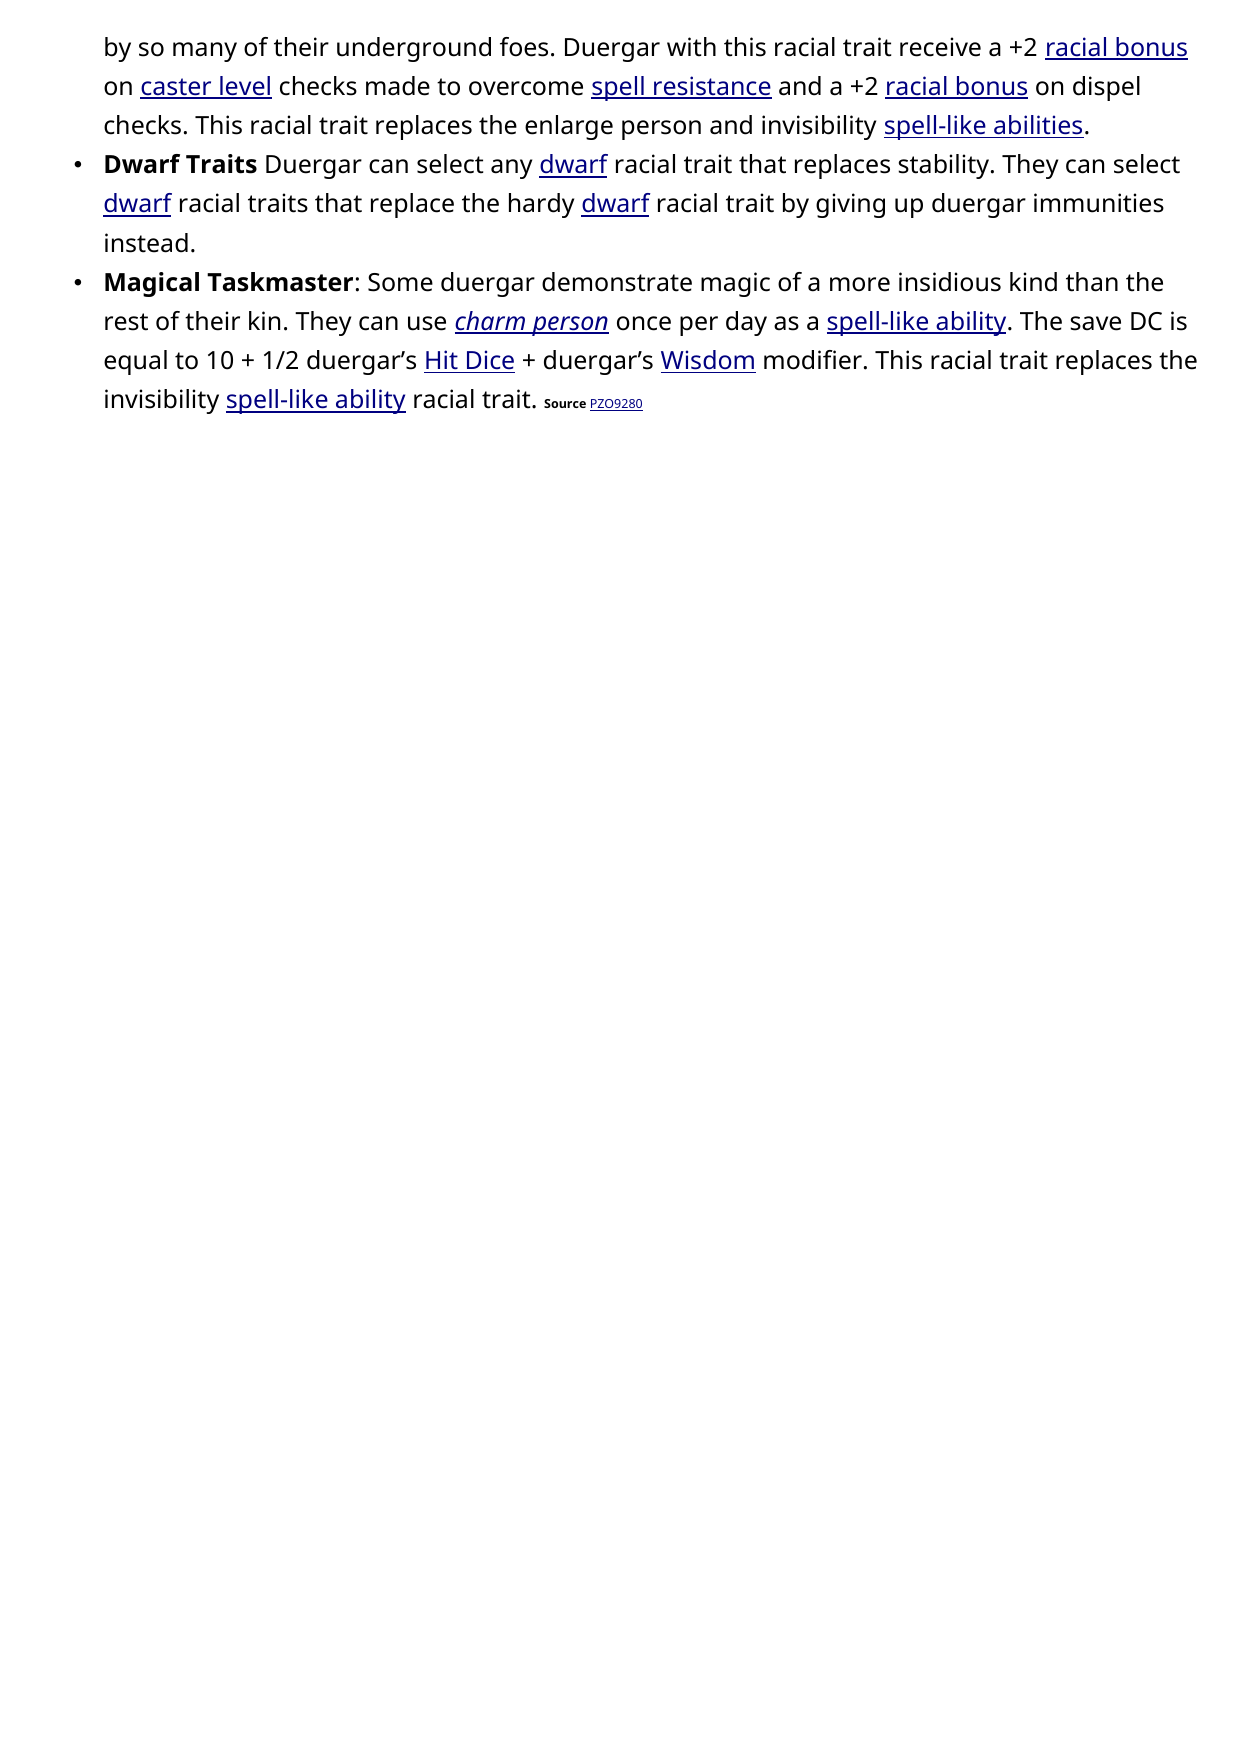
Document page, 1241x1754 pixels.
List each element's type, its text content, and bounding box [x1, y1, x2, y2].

list by so many of their underground foes. Duergar with this racial trait receive a +2 racial bonus on caster level checks made to overcome spell resistance and a +2 racial bonus on dispel checks. This racial trait replaces the enlarge person and invisibility spell-like abilities. [74, 29, 1211, 142]
list Magical Taskmaster: Some duergar demonstrate magic of a more insidious kind than the rest of their kin. They can use charm person once per day as a spell-like ability. The save DC is equal to 10 + 1/2 duergar’s Hit Dice + duergar’s Wisdom modifier. This racial trait replaces the invisibility spell-like ability racial trait. Source PZO9280 [74, 264, 1211, 416]
list Dwarf Traits Duergar can select any dwarf racial trait that replaces stability. They can select dwarf racial traits that replace the hardy dwarf racial trait by giving up duergar immunities instead. [74, 147, 1211, 259]
